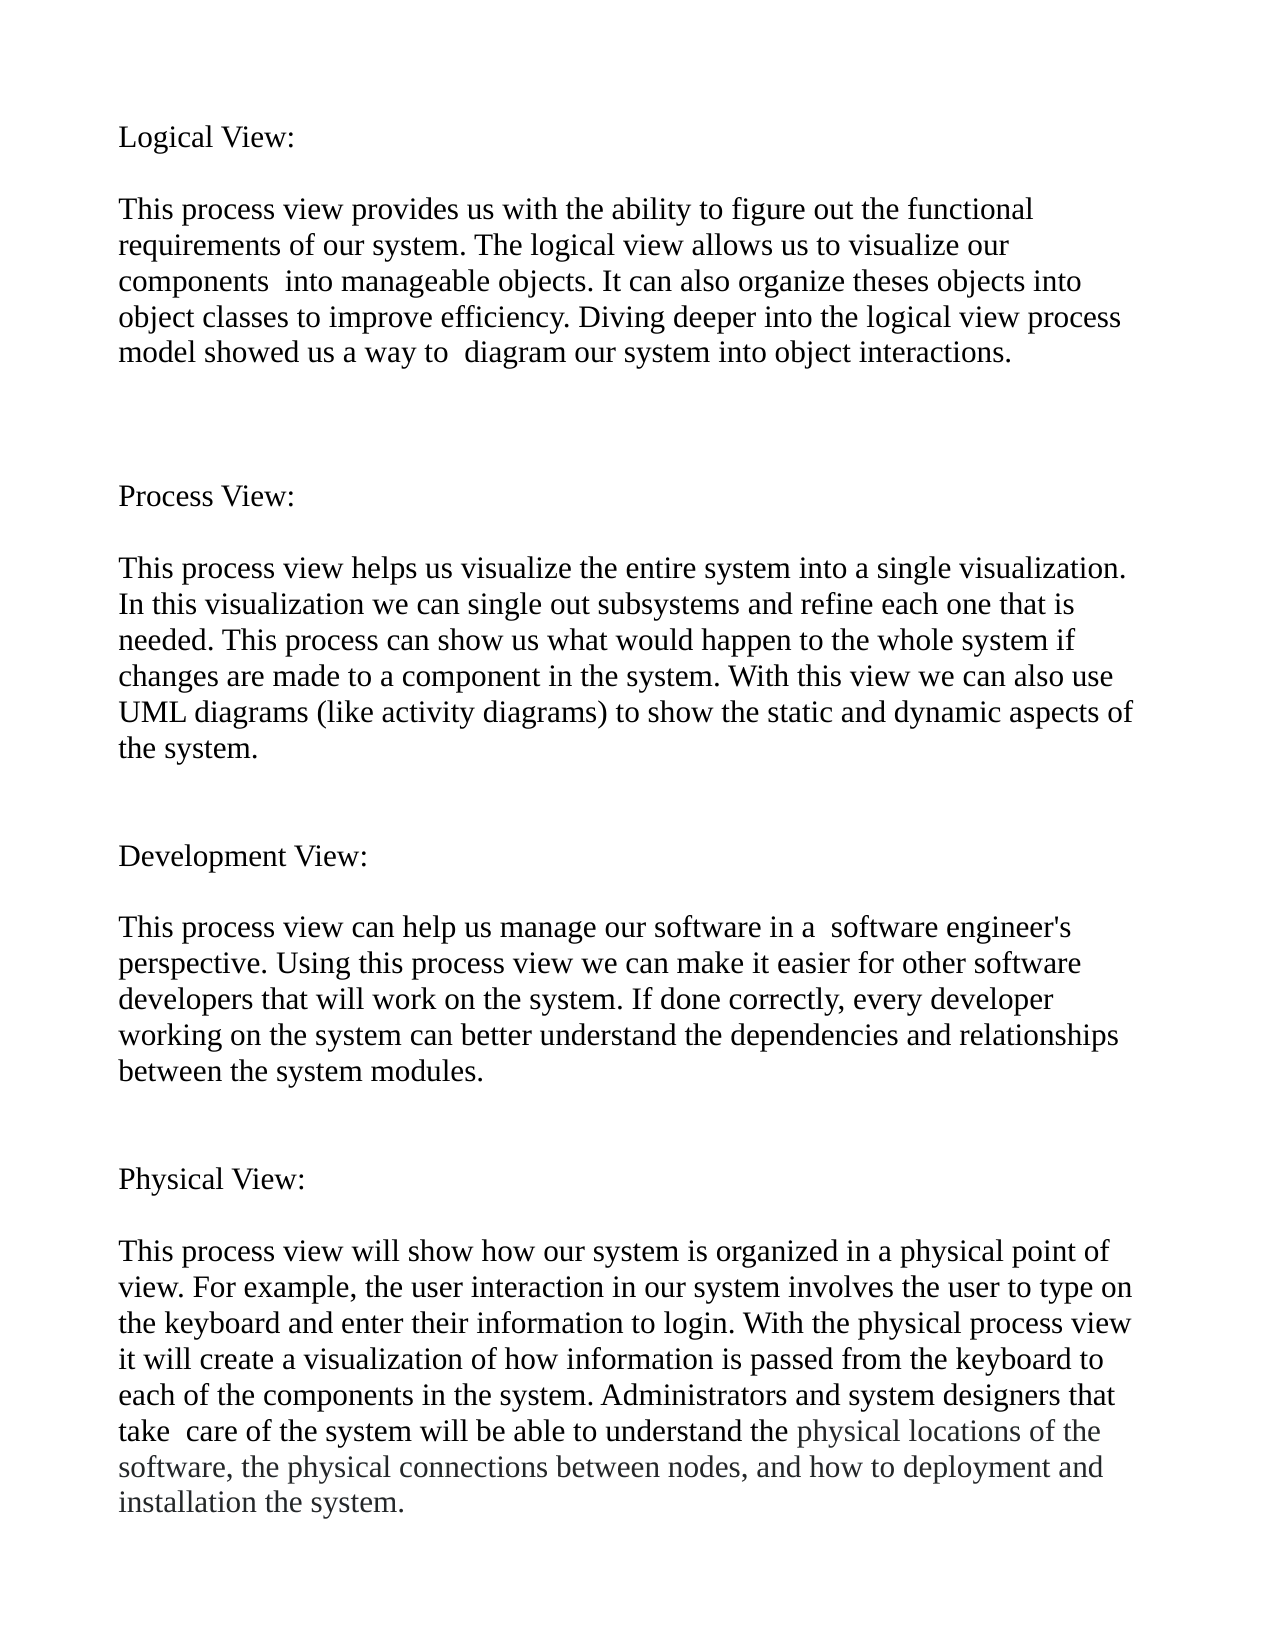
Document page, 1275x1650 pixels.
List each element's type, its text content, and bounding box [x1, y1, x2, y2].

text Logical View: [118, 118, 1157, 154]
text Development View: [118, 837, 1157, 873]
text This process view will show how our system is organized in a physical point of view. For example, the user interaction in our system involves the user to type on the keyboard and enter their information to login. With the physical process view it will create a visualization of how information is passed from the keyboard to each of the components in the system. Administrators and system designers that take care of the system will be able to understand the physical locations of the software, the physical connections between nodes, and how to deployment and installation the system. [118, 1232, 1157, 1520]
text Process View: [118, 477, 1157, 513]
text This process view helps us visualize the entire system into a single visualization. In this visualization we can single out subsystems and refine each one that is needed. This process can show us what would happen to the whole system if changes are made to a component in the system. With this view we can also use UML diagrams (like activity diagrams) to show the static and dynamic aspects of the system. [118, 549, 1157, 765]
text This process view provides us with the ability to figure out the functional requirements of our system. The logical view allows us to visualize our components into manageable objects. It can also organize theses objects into object classes to improve efficiency. Diving deeper into the logical view process model showed us a way to diagram our system into object interactions. [118, 190, 1157, 370]
text This process view can help us manage our software in a software engineer's perspective. Using this process view we can make it easier for other software developers that will work on the system. If done correctly, every developer working on the system can better understand the dependencies and relationships between the system modules. [118, 909, 1157, 1088]
text Physical View: [118, 1160, 1157, 1196]
